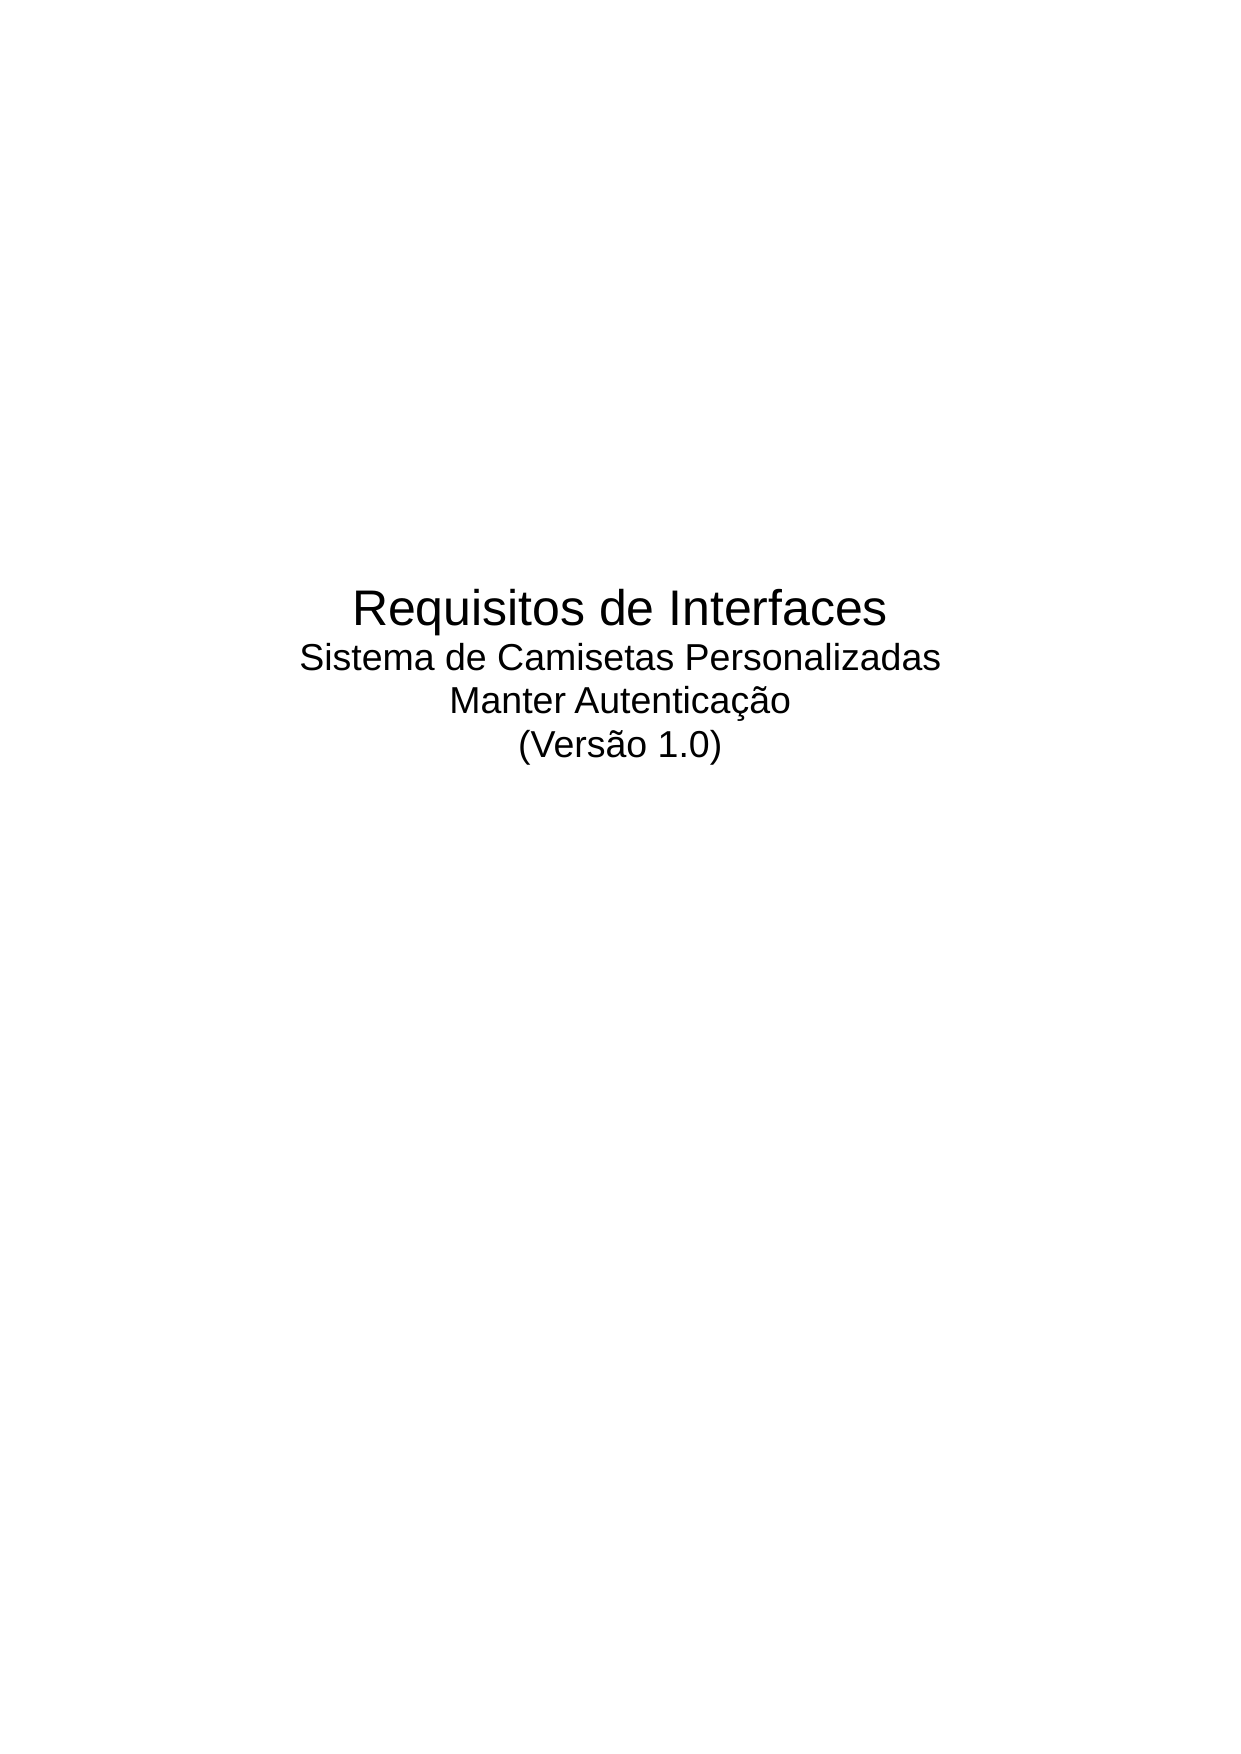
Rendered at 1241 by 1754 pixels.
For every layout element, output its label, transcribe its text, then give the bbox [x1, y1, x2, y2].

text Manter Autenticação [118, 679, 1122, 722]
text Sistema de Camisetas Personalizadas [118, 636, 1122, 679]
text (Versão 1.0) [118, 722, 1122, 765]
text Requisitos de Interfaces [118, 578, 1122, 636]
